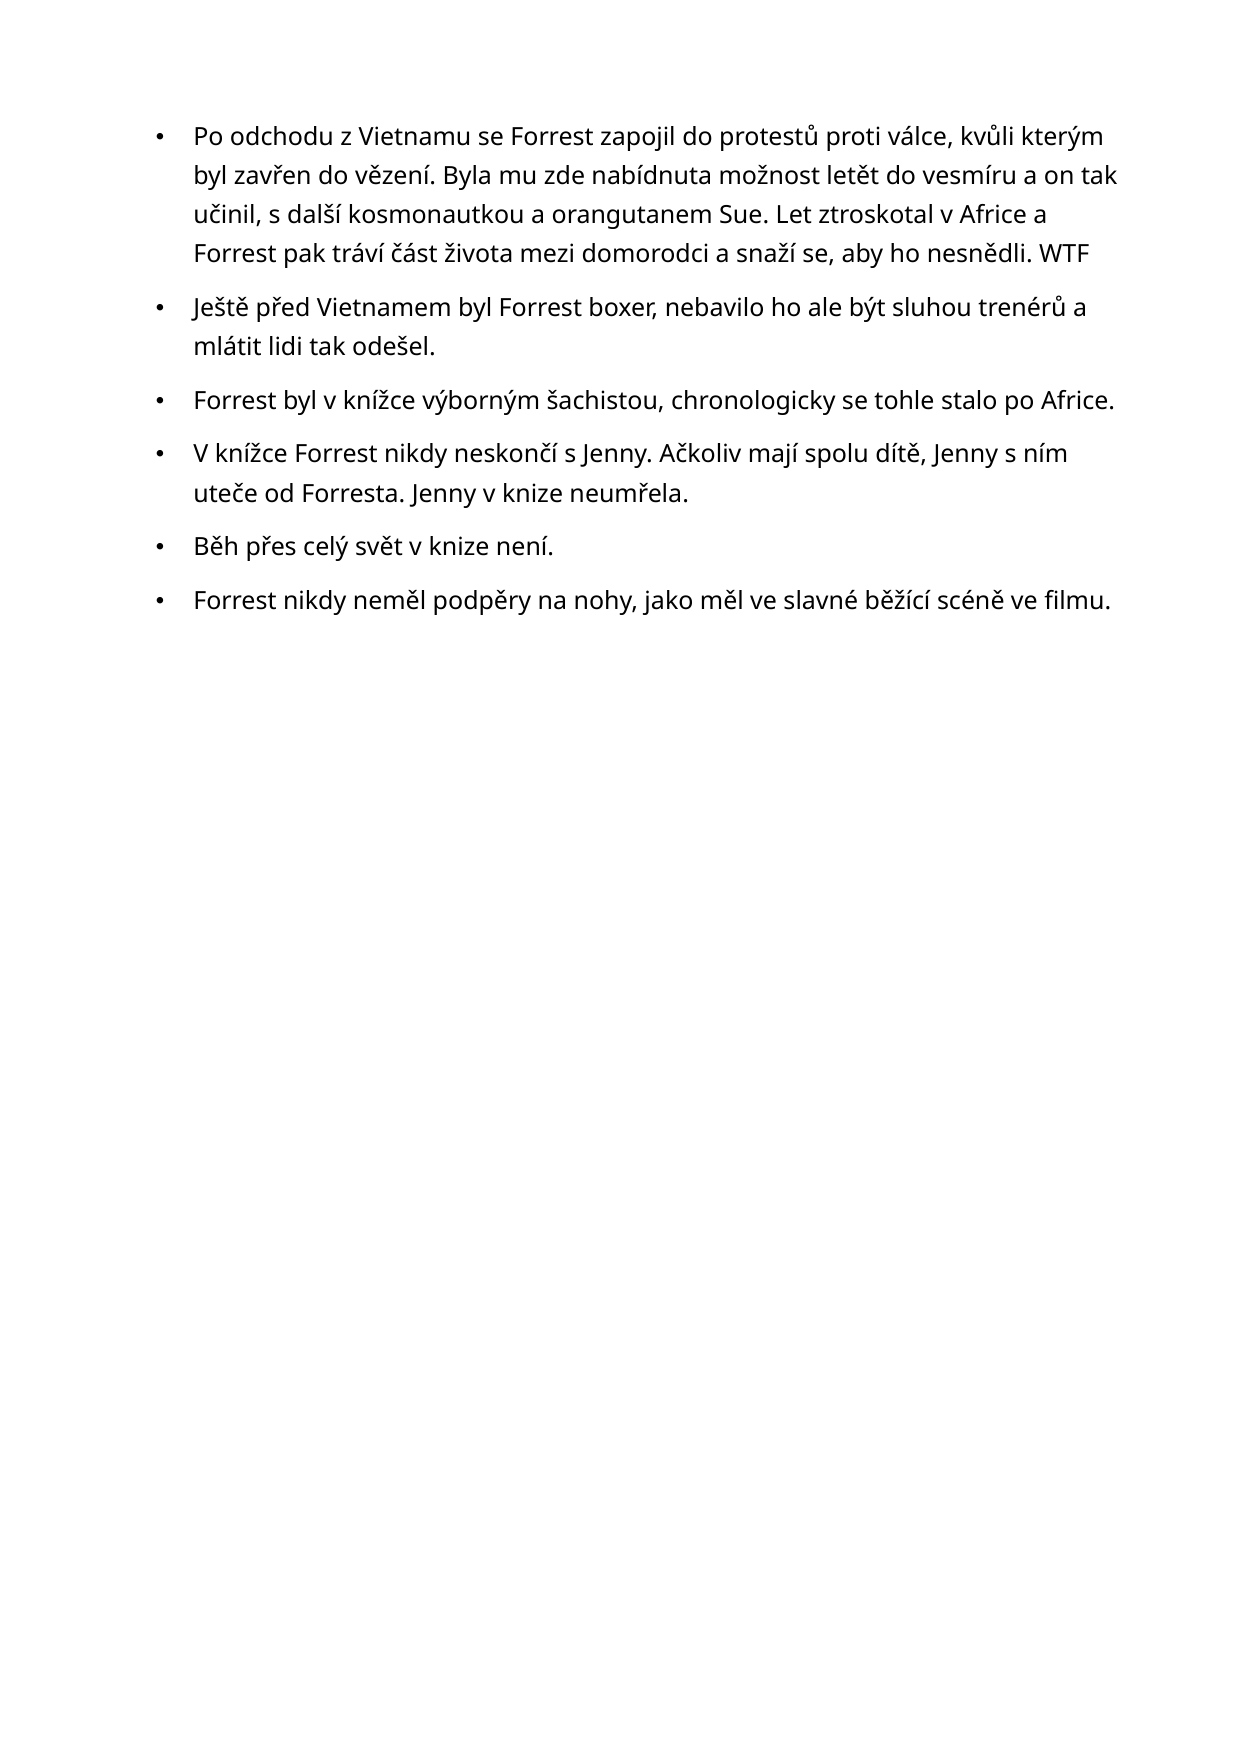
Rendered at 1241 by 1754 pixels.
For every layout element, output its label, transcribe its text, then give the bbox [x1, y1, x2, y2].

list V knížce Forrest nikdy neskončí s Jenny. Ačkoliv mají spolu dítě, Jenny s ním uteče od Forresta. Jenny v knize neumřela. [156, 436, 1122, 509]
list Běh přes celý svět v knize není. [156, 529, 1122, 563]
list Forrest nikdy neměl podpěry na nohy, jako měl ve slavné běžící scéně ve filmu. [156, 583, 1122, 617]
list Forrest byl v knížce výborným šachistou, chronologicky se tohle stalo po Africe. [156, 382, 1122, 416]
list Po odchodu z Vietnamu se Forrest zapojil do protestů proti válce, kvůli kterým byl zavřen do vězení. Byla mu zde nabídnuta možnost letět do vesmíru a on tak učinil, s další kosmonautkou a orangutanem Sue. Let ztroskotal v Africe a Forrest pak tráví část života mezi domorodci a snaží se, aby ho nesnědli. WTF [156, 118, 1122, 270]
list Ještě před Vietnamem byl Forrest boxer, nebavilo ho ale být sluhou trenérů a mlátit lidi tak odešel. [156, 289, 1122, 363]
